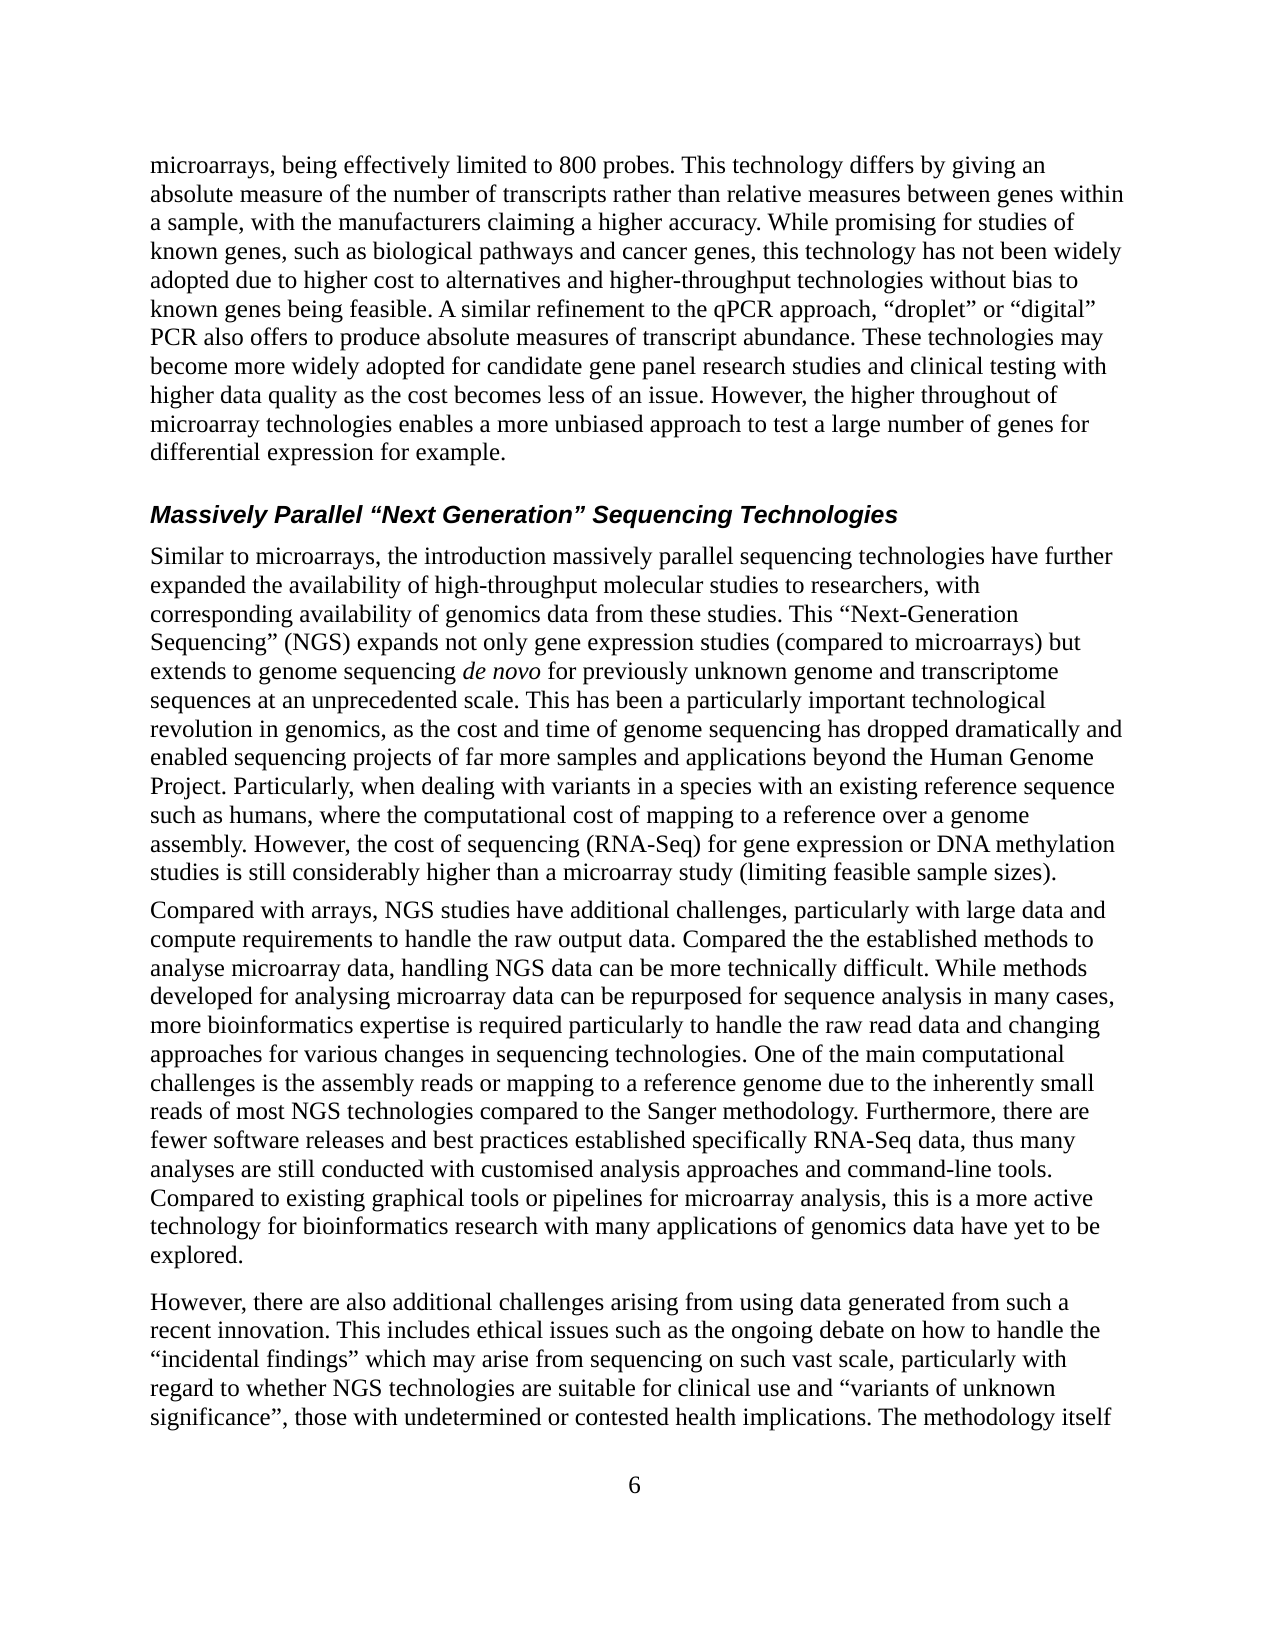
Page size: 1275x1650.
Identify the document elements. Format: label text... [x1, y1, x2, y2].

subtitle Massively Parallel “Next Generation” Sequencing Technologies [150, 500, 1125, 529]
text However, there are also additional challenges arising from using data generated from such a recent innovation. This includes ethical issues such as the ongoing debate on how to handle the “incidental findings” which may arise from sequencing on such vast scale, particularly with regard to whether NGS technologies are suitable for clinical use and “variants of unknown significance”, those with undetermined or contested health implications. The methodology itself [150, 1287, 1125, 1431]
text microarrays, being effectively limited to 800 probes. This technology differs by giving an absolute measure of the number of transcripts rather than relative measures between genes within a sample, with the manufacturers claiming a higher accuracy. While promising for studies of known genes, such as biological pathways and cancer genes, this technology has not been widely adopted due to higher cost to alternatives and higher-throughput technologies without bias to known genes being feasible. A similar refinement to the qPCR approach, “droplet” or “digital” PCR also offers to produce absolute measures of transcript abundance. These technologies may become more widely adopted for candidate gene panel research studies and clinical testing with higher data quality as the cost becomes less of an issue. However, the higher throughout of microarray technologies enables a more unbiased approach to test a large number of genes for differential expression for example. [150, 150, 1125, 466]
text Similar to microarrays, the introduction massively parallel sequencing technologies have further expanded the availability of high-throughput molecular studies to researchers, with corresponding availability of genomics data from these studies. This “Next-Generation Sequencing” (NGS) expands not only gene expression studies (compared to microarrays) but extends to genome sequencing de novo for previously unknown genome and transcriptome sequences at an unprecedented scale. This has been a particularly important technological revolution in genomics, as the cost and time of genome sequencing has dropped dramatically and enabled sequencing projects of far more samples and applications beyond the Human Genome Project. Particularly, when dealing with variants in a species with an existing reference sequence such as humans, where the computational cost of mapping to a reference over a genome assembly. However, the cost of sequencing (RNA-Seq) for gene expression or DNA methylation studies is still considerably higher than a microarray study (limiting feasible sample sizes). [150, 541, 1125, 886]
text Compared with arrays, NGS studies have additional challenges, particularly with large data and compute requirements to handle the raw output data. Compared the the established methods to analyse microarray data, handling NGS data can be more technically difficult. While methods developed for analysing microarray data can be repurposed for sequence analysis in many cases, more bioinformatics expertise is required particularly to handle the raw read data and changing approaches for various changes in sequencing technologies. One of the main computational challenges is the assembly reads or mapping to a reference genome due to the inherently small reads of most NGS technologies compared to the Sanger methodology. Furthermore, there are fewer software releases and best practices established specifically RNA-Seq data, thus many analyses are still conducted with customised analysis approaches and command-line tools. Compared to existing graphical tools or pipelines for microarray analysis, this is a more active technology for bioinformatics research with many applications of genomics data have yet to be explored. [150, 895, 1125, 1269]
